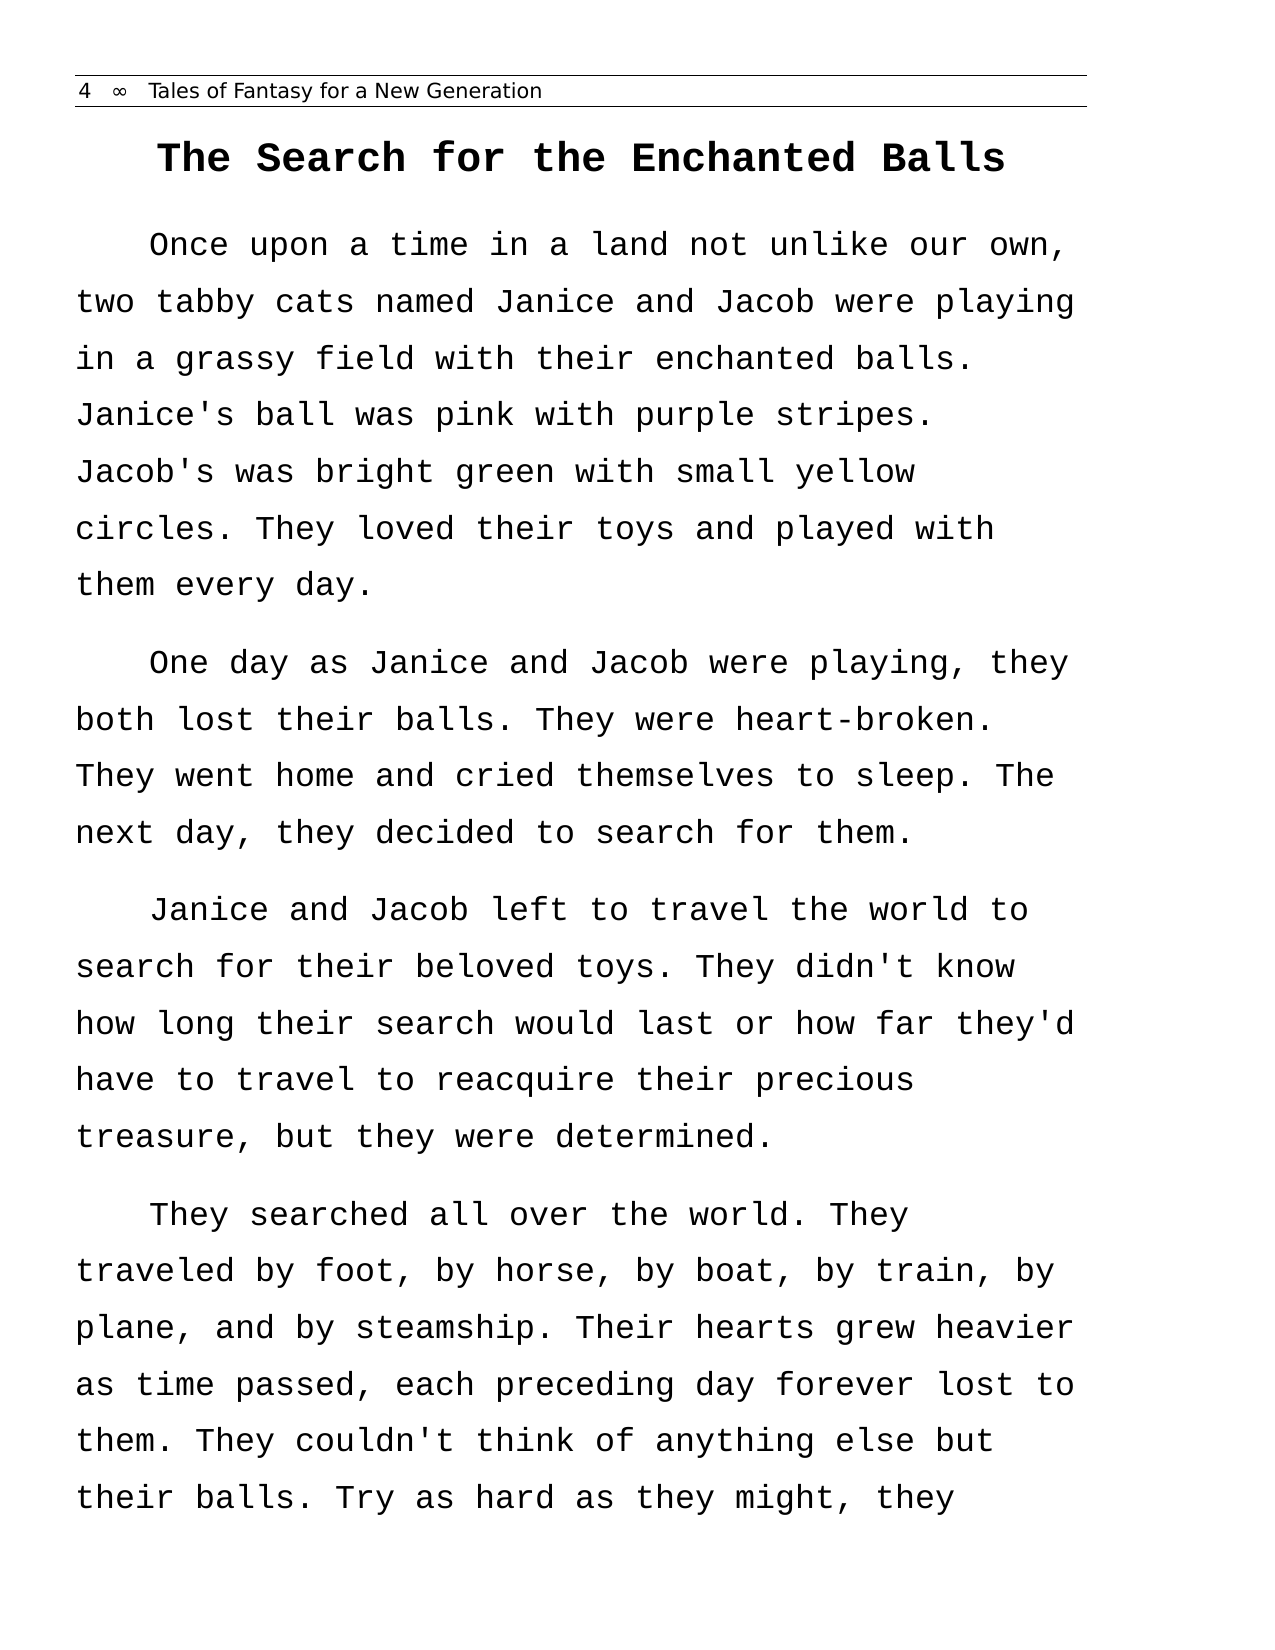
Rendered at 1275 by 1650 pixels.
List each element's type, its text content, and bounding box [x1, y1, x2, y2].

text They searched all over the world. They traveled by foot, by horse, by boat, by train, by plane, and by steamship. Their hearts grew heavier as time passed, each preceding day forever lost to them. They couldn't think of anything else but their balls. Try as hard as they might, they [75, 1197, 1087, 1518]
text One day as Janice and Jacob were playing, they both lost their balls. They were heart-broken. They went home and cried themselves to sleep. The next day, they decided to search for them. [75, 646, 1087, 853]
text The Search for the Enchanted Balls [75, 137, 1087, 184]
text Janice and Jacob left to travel the world to search for their beloved toys. They didn't know how long their search would last or how far they'd have to travel to reacquire their precious treasure, but they were determined. [75, 893, 1087, 1158]
text Once upon a time in a land not unlike our own, two tabby cats named Janice and Jacob were playing in a grassy field with their enchanted balls. Janice's ball was pink with purple stripes. Jacob's was bright green with small yellow circles. They loved their toys and played with them every day. [75, 228, 1087, 606]
